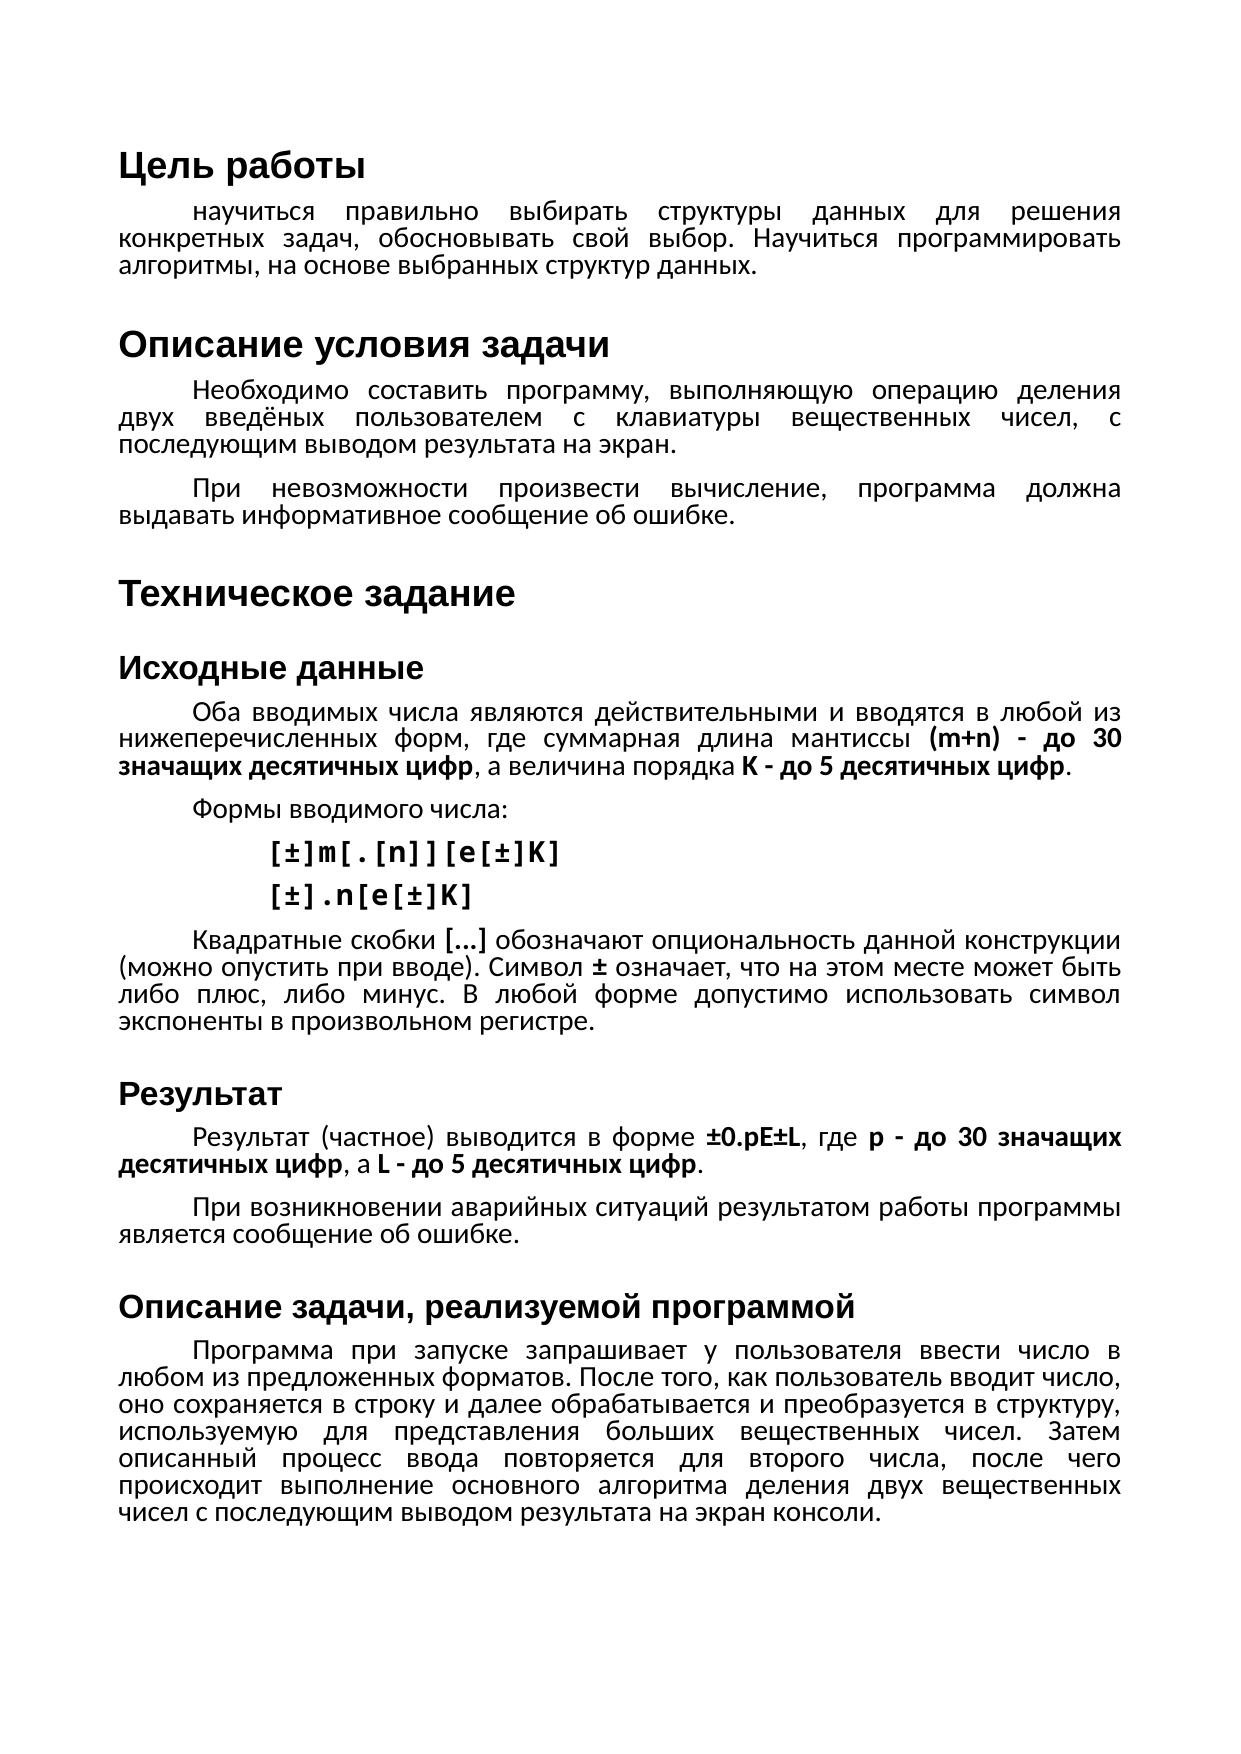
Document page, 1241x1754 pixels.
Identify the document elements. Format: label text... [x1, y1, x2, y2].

text [±]m[.[n]][e[±]K] [118, 841, 1122, 868]
text Формы вводимого числа: [118, 797, 1122, 824]
text Квадратные скобки [...] обозначают опциональность данной конструкции (можно опустить при вводе). Символ ± означает, что на этом месте может быть либо плюс, либо минус. В любой форме допустимо использовать символ экспоненты в произвольном регистре. [118, 928, 1122, 1036]
text [±].n[e[±]K] [118, 884, 1122, 911]
subtitle Описание условия задачи [118, 322, 1122, 366]
text научиться правильно выбирать структуры данных для решения конкретных задач, обосновывать свой выбор. Научиться программировать алгоритмы, на основе выбранных структур данных. [118, 199, 1122, 280]
subtitle Исходные данные [118, 648, 1122, 687]
text При невозможности произвести вычисление, программа должна выдавать информативное сообщение об ошибке. [118, 476, 1122, 529]
subtitle Техническое задание [118, 571, 1122, 615]
subtitle Результат [118, 1073, 1122, 1112]
text При возникновении аварийных ситуаций результатом работы программы является сообщение об ошибке. [118, 1195, 1122, 1249]
text Программа при запуске запрашивает у пользователя ввести число в любом из предложенных форматов. После того, как пользователь вводит число, оно сохраняется в строку и далее обрабатывается и преобразуется в структуру, используемую для представления больших вещественных чисел. Затем описанный процесс ввода повторяется для второго числа, после чего происходит выполнение основного алгоритма деления двух вещественных чисел с последующим выводом результата на экран консоли. [118, 1338, 1122, 1527]
text Результат (частное) выводится в форме ±0.pE±L, где p - до 30 значащих десятичных цифр, а L - до 5 десятичных цифр. [118, 1124, 1122, 1178]
text Необходимо составить программу, выполняющую операцию деления двух введёных пользователем с клавиатуры вещественных чисел, с последующим выводом результата на экран. [118, 378, 1122, 459]
subtitle Цель работы [118, 143, 1122, 187]
text Оба вводимых числа являются действительными и вводятся в любой из нижеперечисленных форм, где суммарная длина мантиссы (m+n) - до 30 значащих десятичных цифр, а величина порядка K - до 5 десятичных цифр. [118, 699, 1122, 780]
subtitle Описание задачи, реализуемой программой [118, 1287, 1122, 1325]
